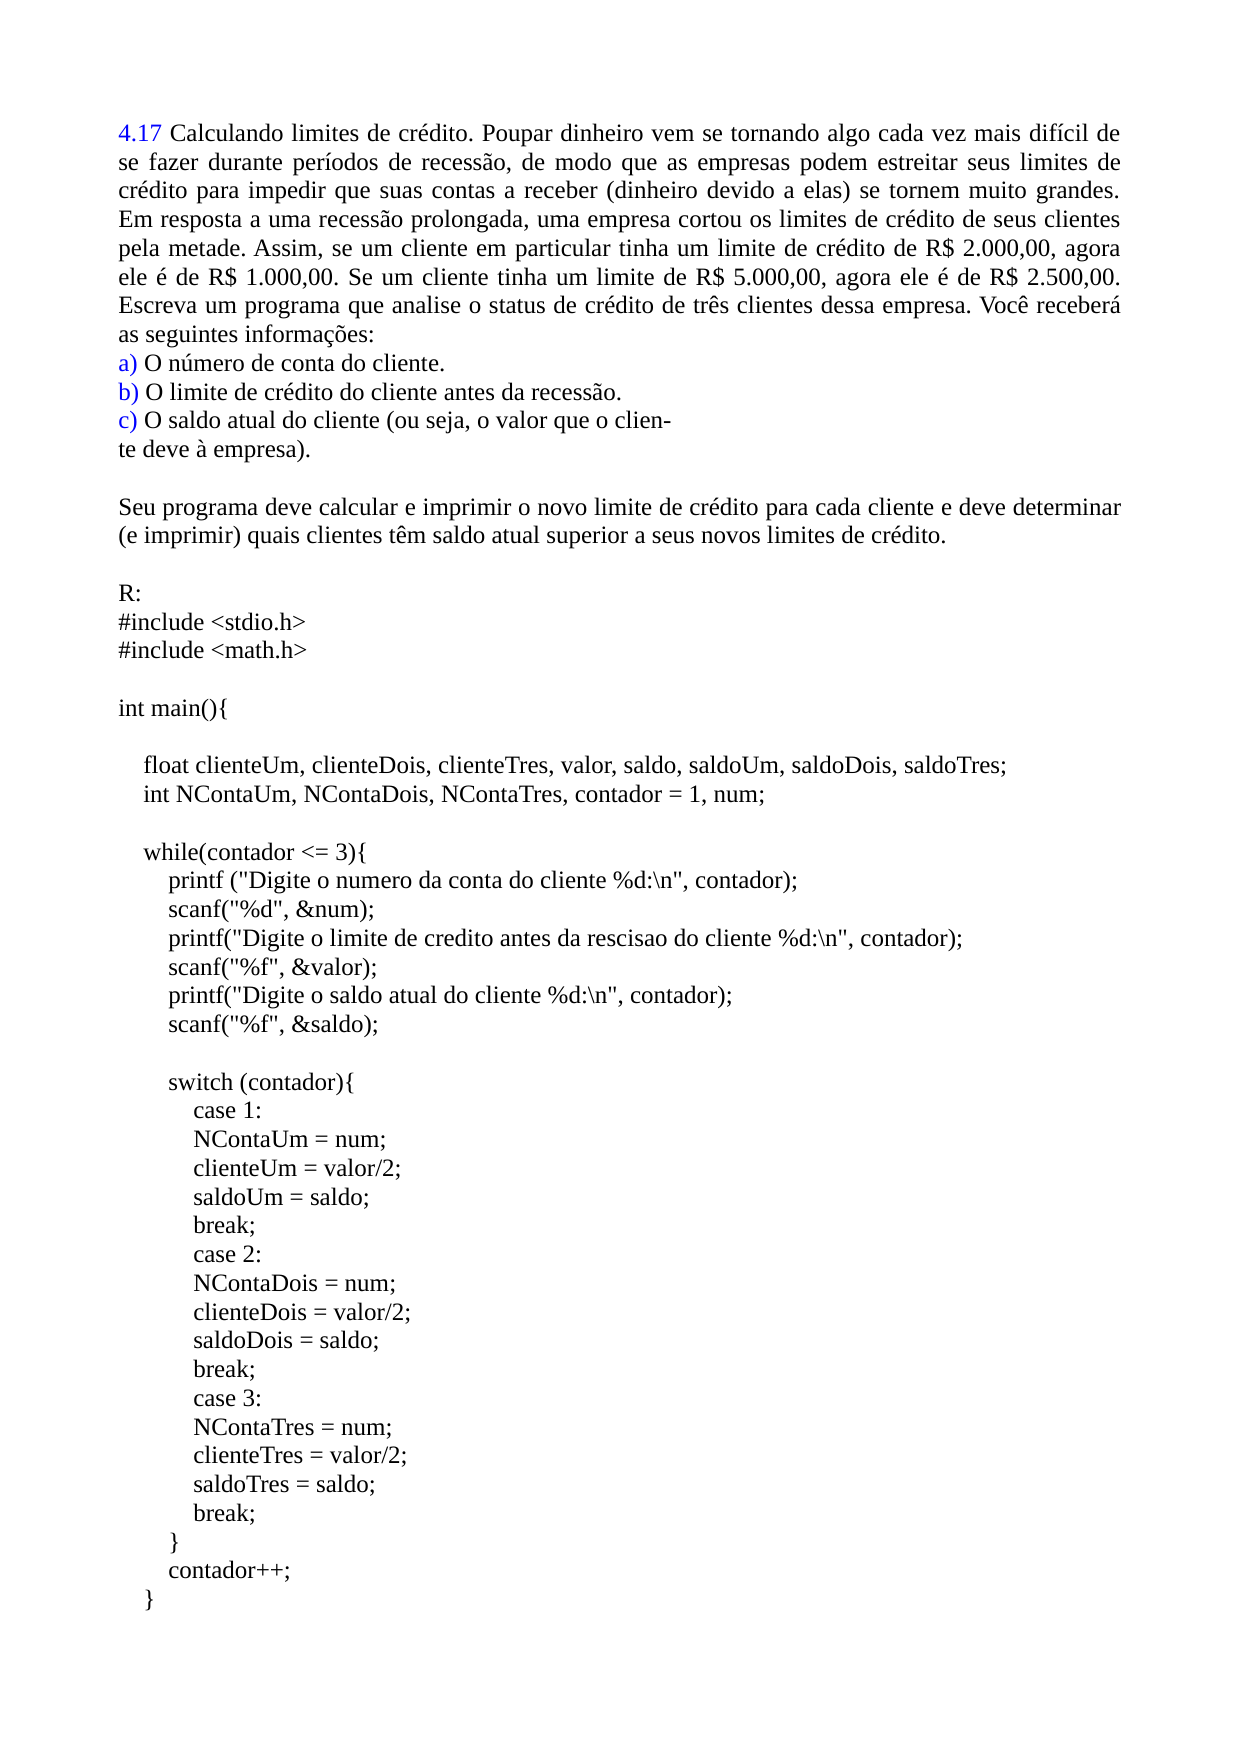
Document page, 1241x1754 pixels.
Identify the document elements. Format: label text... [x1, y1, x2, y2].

text } [118, 1584, 1122, 1613]
text saldoUm = saldo; [118, 1182, 1122, 1211]
text Seu programa deve calcular e imprimir o novo limite de crédito para cada cliente e deve determinar (e imprimir) quais clientes têm saldo atual superior a seus novos limites de crédito. [118, 492, 1122, 549]
text 4.17 Calculando limites de crédito. Poupar dinheiro vem se tornando algo cada vez mais difícil de se fazer durante períodos de recessão, de modo que as empresas podem estreitar seus limites de crédito para impedir que suas contas a receber (dinheiro devido a elas) se tornem muito grandes. Em resposta a uma recessão prolongada, uma empresa cortou os limites de crédito de seus clientes pela metade. Assim, se um cliente em particular tinha um limite de crédito de R$ 2.000,00, agora ele é de R$ 1.000,00. Se um cliente tinha um limite de R$ 5.000,00, agora ele é de R$ 2.500,00. Escreva um programa que analise o status de crédito de três clientes dessa empresa. Você receberá as seguintes informações: [118, 118, 1122, 348]
text NContaTres = num; [118, 1412, 1122, 1441]
text printf ("Digite o numero da conta do cliente %d:\n", contador); [118, 866, 1122, 894]
text #include <stdio.h> [118, 607, 1122, 636]
text saldoTres = saldo; [118, 1469, 1122, 1498]
text break; [118, 1354, 1122, 1383]
text b) O limite de crédito do cliente antes da recessão. [118, 377, 1122, 406]
text case 2: [118, 1239, 1122, 1268]
text clienteDois = valor/2; [118, 1297, 1122, 1326]
text case 1: [118, 1096, 1122, 1124]
text while(contador <= 3){ [118, 837, 1122, 866]
text scanf("%f", &saldo); [118, 1009, 1122, 1038]
text printf("Digite o limite de credito antes da rescisao do cliente %d:\n", contador); [118, 923, 1122, 952]
text break; [118, 1211, 1122, 1239]
text saldoDois = saldo; [118, 1326, 1122, 1354]
text case 3: [118, 1383, 1122, 1412]
text } [118, 1527, 1122, 1556]
text scanf("%d", &num); [118, 894, 1122, 923]
text R: [118, 578, 1122, 607]
text clienteTres = valor/2; [118, 1441, 1122, 1469]
text clienteUm = valor/2; [118, 1153, 1122, 1182]
text #include <math.h> [118, 636, 1122, 664]
text break; [118, 1498, 1122, 1527]
text NContaDois = num; [118, 1268, 1122, 1297]
text switch (contador){ [118, 1067, 1122, 1096]
text c) O saldo atual do cliente (ou seja, o valor que o clien- [118, 406, 1122, 434]
text float clienteUm, clienteDois, clienteTres, valor, saldo, saldoUm, saldoDois, saldoTres; [118, 751, 1122, 779]
text printf("Digite o saldo atual do cliente %d:\n", contador); [118, 981, 1122, 1009]
text a) O número de conta do cliente. [118, 348, 1122, 377]
text contador++; [118, 1556, 1122, 1584]
text scanf("%f", &valor); [118, 952, 1122, 981]
text int NContaUm, NContaDois, NContaTres, contador = 1, num; [118, 779, 1122, 808]
text te deve à empresa). [118, 434, 1122, 463]
text int main(){ [118, 693, 1122, 722]
text NContaUm = num; [118, 1124, 1122, 1153]
